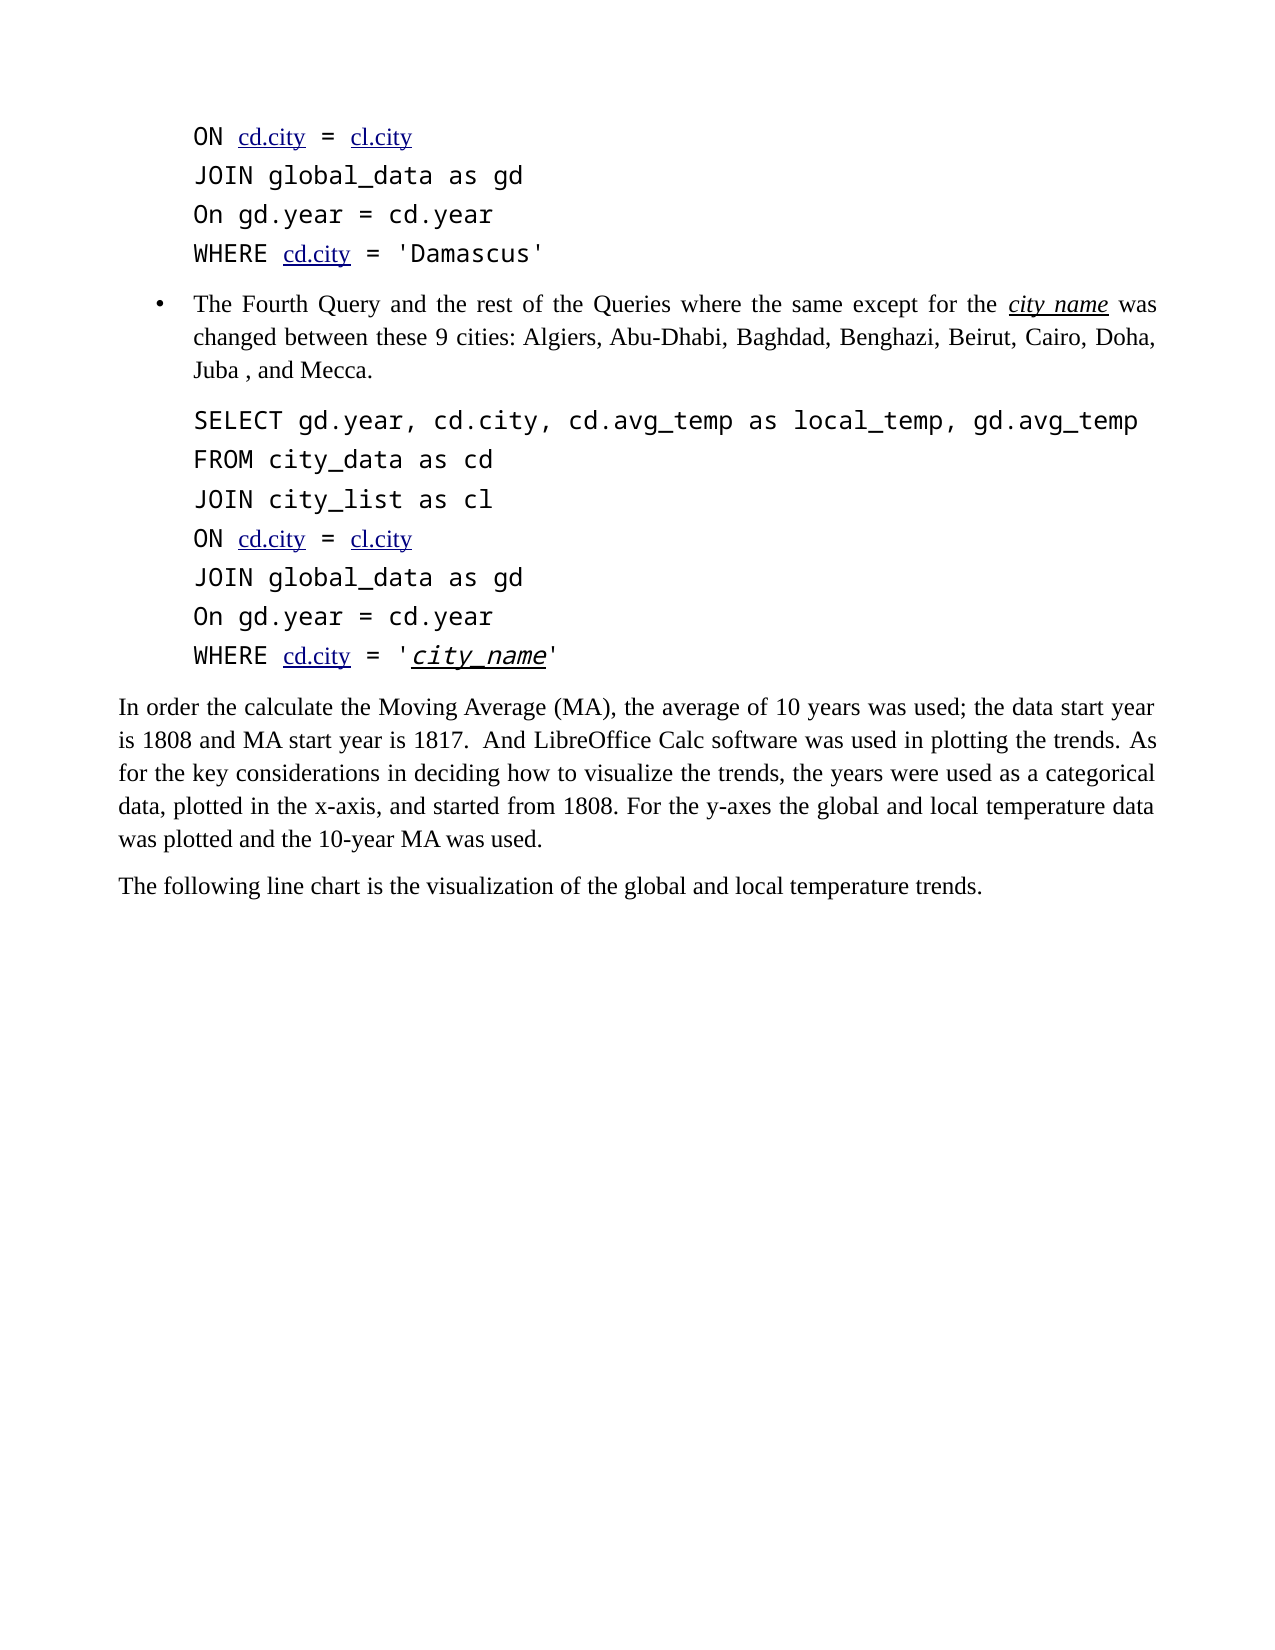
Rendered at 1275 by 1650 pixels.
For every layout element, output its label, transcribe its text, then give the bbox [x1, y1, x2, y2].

list SELECT gd.year, cd.city, cd.avg_temp as local_temp, gd.avg_temp FROM city_data as cd JOIN city_list as cl ON cd.city = cl.city JOIN global_data as gd On gd.year = cd.year WHERE cd.city = 'city_name' [156, 403, 1157, 672]
list ON cd.city = cl.city JOIN global_data as gd On gd.year = cd.year WHERE cd.city = 'Damascus' [156, 118, 1157, 270]
text The following line chart is the visualization of the global and local temperature trends. [118, 871, 1157, 900]
list The Fourth Query and the rest of the Queries where the same except for the city name was changed between these 9 cities: Algiers, Abu-Dhabi, Baghdad, Benghazi, Beirut, Cairo, Doha, Juba , and Mecca. [156, 289, 1157, 384]
text In order the calculate the Moving Average (MA), the average of 10 years was used; the data start year is 1808 and MA start year is 1817. And LibreOffice Calc software was used in plotting the trends. As for the key considerations in deciding how to visualize the trends, the years were used as a categorical data, plotted in the x-axis, and started from 1808. For the y-axes the global and local temperature data was plotted and the 10-year MA was used. [118, 692, 1157, 853]
